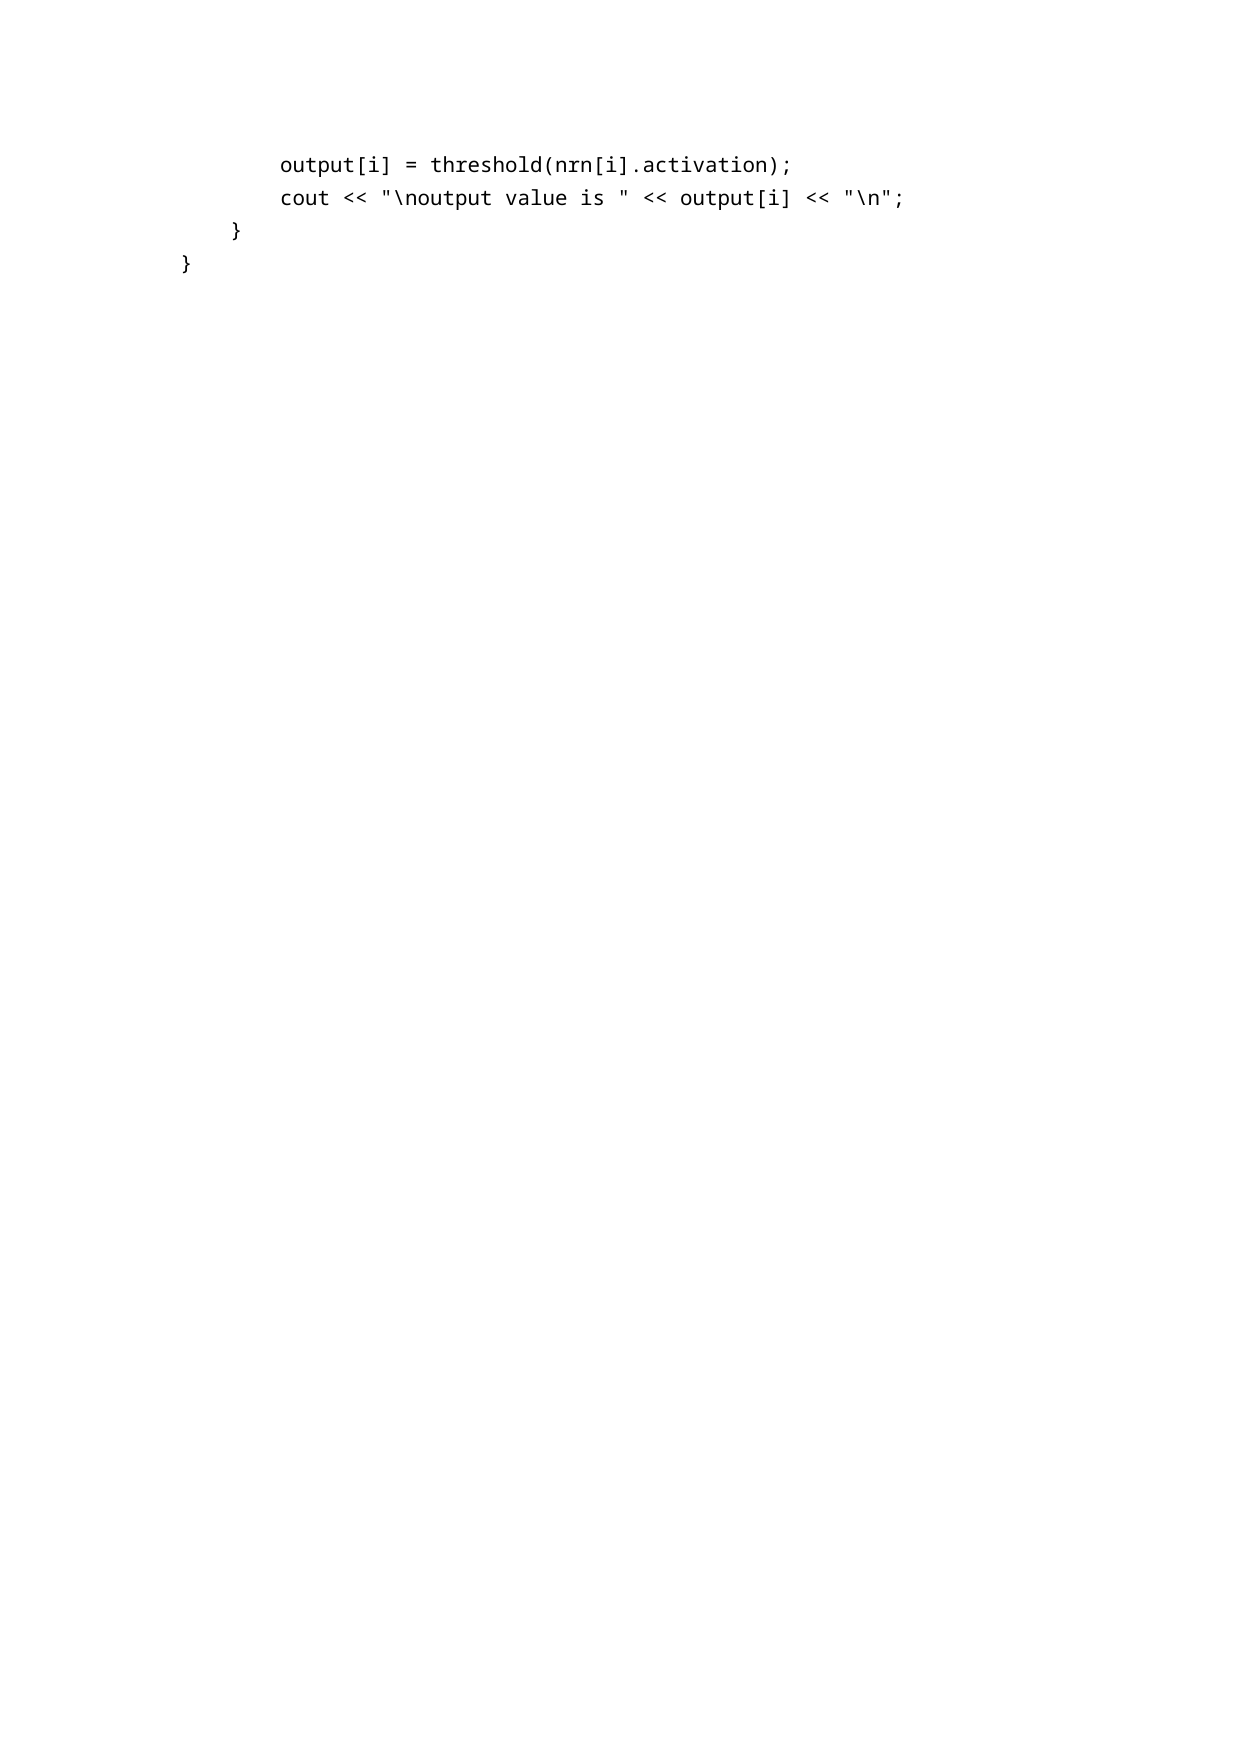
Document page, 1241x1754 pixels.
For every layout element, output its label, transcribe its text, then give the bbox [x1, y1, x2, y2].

text } [180, 215, 1091, 244]
text } [180, 248, 1091, 276]
text cout << "\noutput value is " << output[i] << "\n"; [180, 183, 1091, 211]
text output[i] = threshold(nrn[i].activation); [180, 150, 1091, 178]
